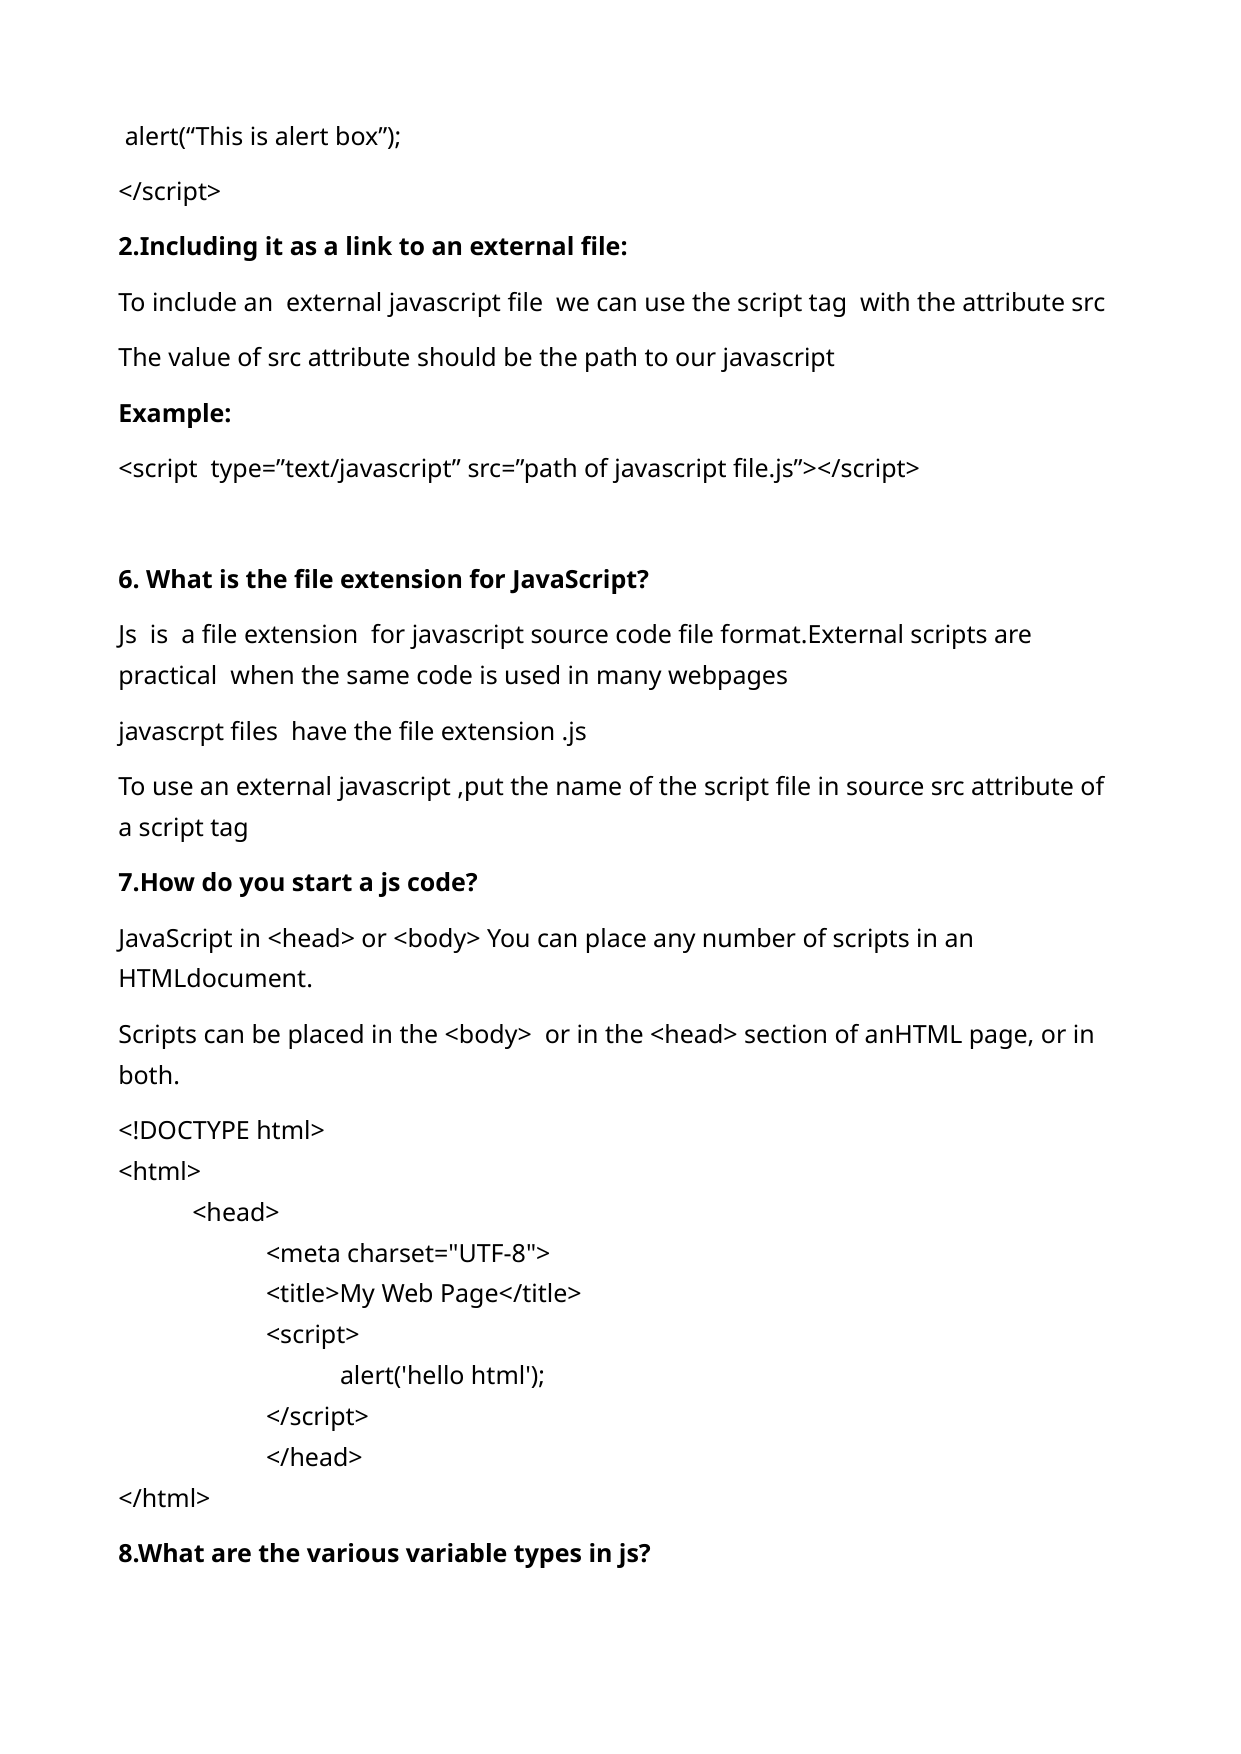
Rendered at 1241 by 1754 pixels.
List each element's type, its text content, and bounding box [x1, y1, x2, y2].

text </script> [118, 173, 1122, 208]
text To include an external javascript file we can use the script tag with the attribute src [118, 284, 1122, 318]
text To use an external javascript ,put the name of the script file in source src attribute of a script tag [118, 768, 1122, 843]
text The value of src attribute should be the path to our javascript [118, 340, 1122, 374]
text 7.How do you start a js code? [118, 865, 1122, 899]
text alert(“This is alert box”); [118, 118, 1122, 152]
text 6. What is the file extension for JavaScript? [118, 561, 1122, 596]
text javascrpt files have the file extension .js [118, 713, 1122, 747]
text 8.What are the various variable types in js? [118, 1536, 1122, 1570]
text Js is a file extension for javascript source code file format.External scripts are practical when the same code is used in many webpages [118, 617, 1122, 692]
text 2.Including it as a link to an external file: [118, 229, 1122, 263]
text JavaScript in <head> or <body> You can place any number of scripts in an HTMLdocument. [118, 920, 1122, 995]
text Scripts can be placed in the <body> or in the <head> section of anHTML page, or in both. [118, 1016, 1122, 1091]
text <!DOCTYPE html> <html> <head> <meta charset="UTF-8"> <title>My Web Page</title> <script> alert('hello html'); </script> </head> </html> [118, 1113, 1122, 1514]
text Example: [118, 395, 1122, 429]
text <script type=”text/javascript” src=”path of javascript file.js”></script> [118, 451, 1122, 485]
